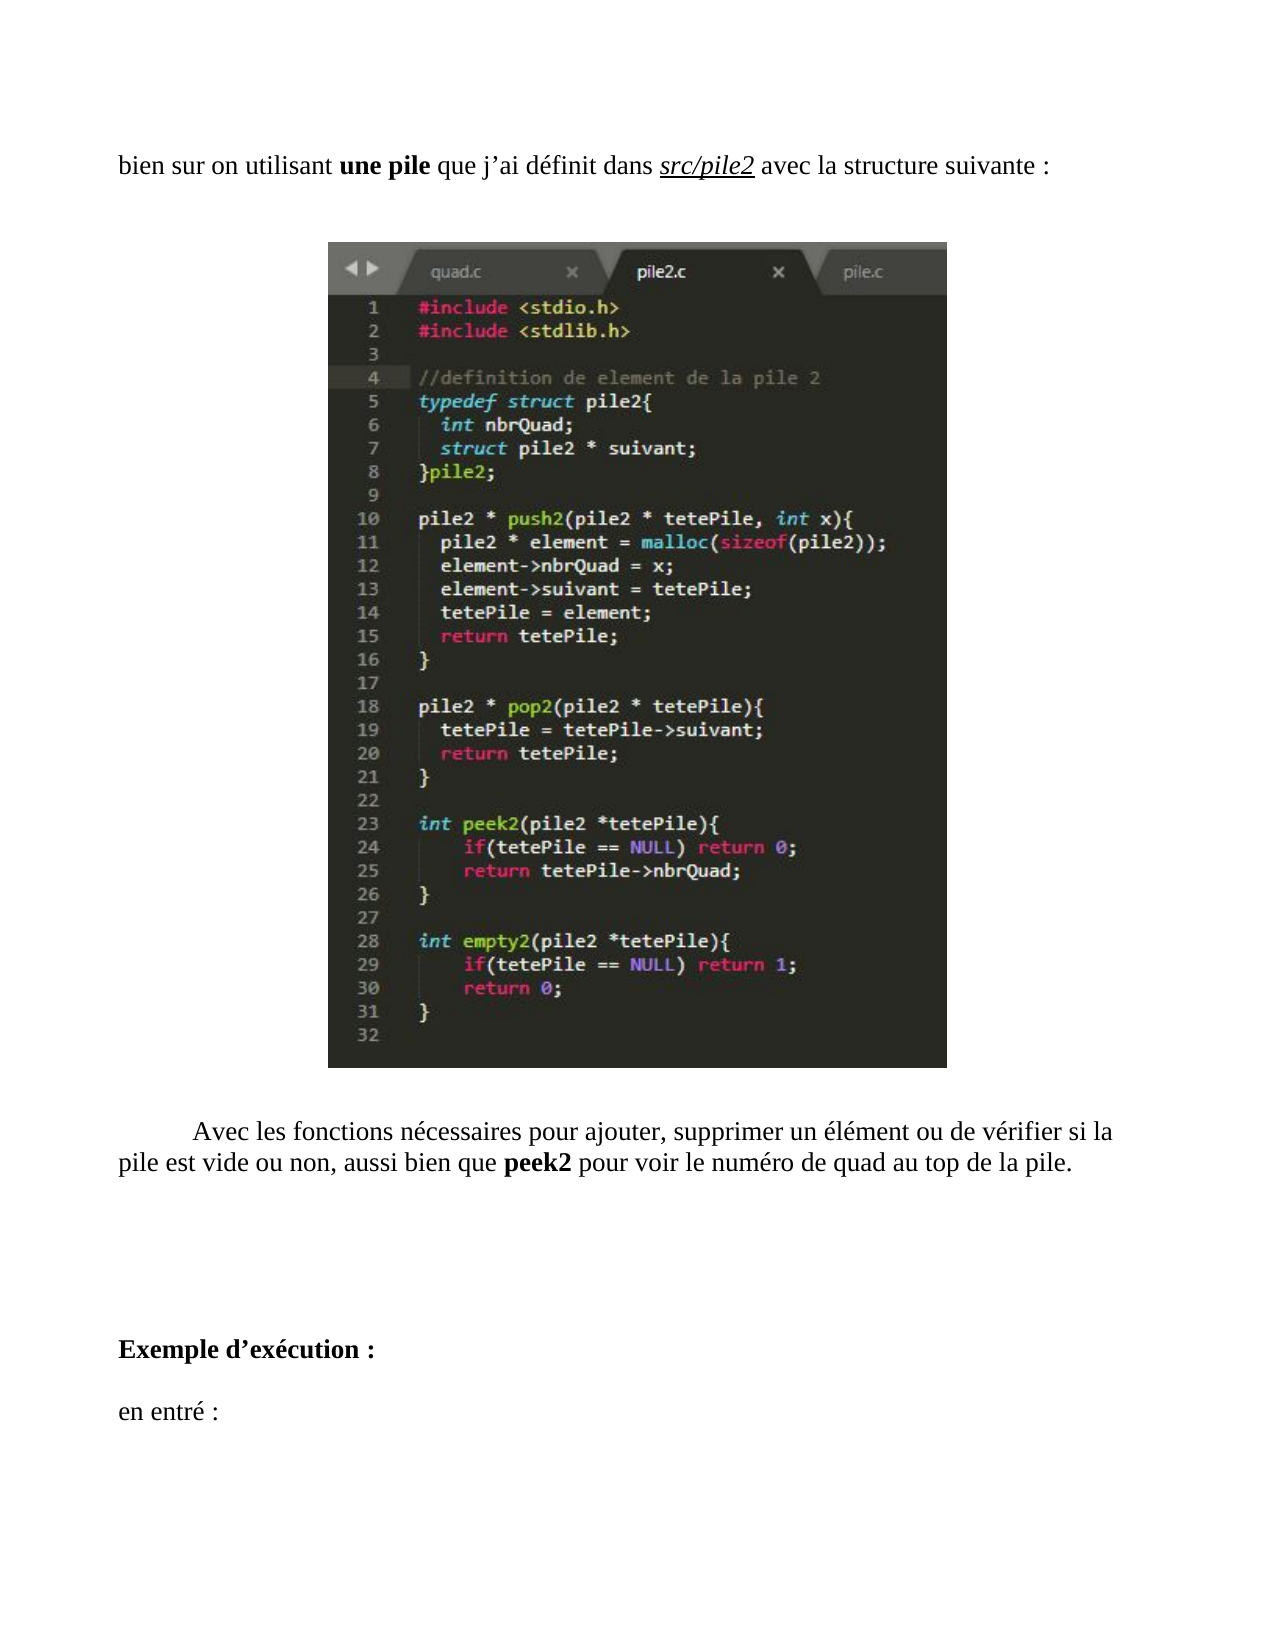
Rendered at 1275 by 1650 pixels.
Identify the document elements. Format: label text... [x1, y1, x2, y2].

text Avec les fonctions nécessaires pour ajouter, supprimer un élément ou de vérifier si la pile est vide ou non, aussi bien que peek2 pour voir le numéro de quad au top de la pile. [118, 1115, 1157, 1177]
picture [328, 242, 947, 1068]
text en entré : [118, 1395, 1157, 1426]
text bien sur on utilisant une pile que j’ai définit dans src/pile2 avec la structure suivante : [118, 149, 1157, 180]
text Exemple d’exécution : [118, 1333, 1157, 1364]
